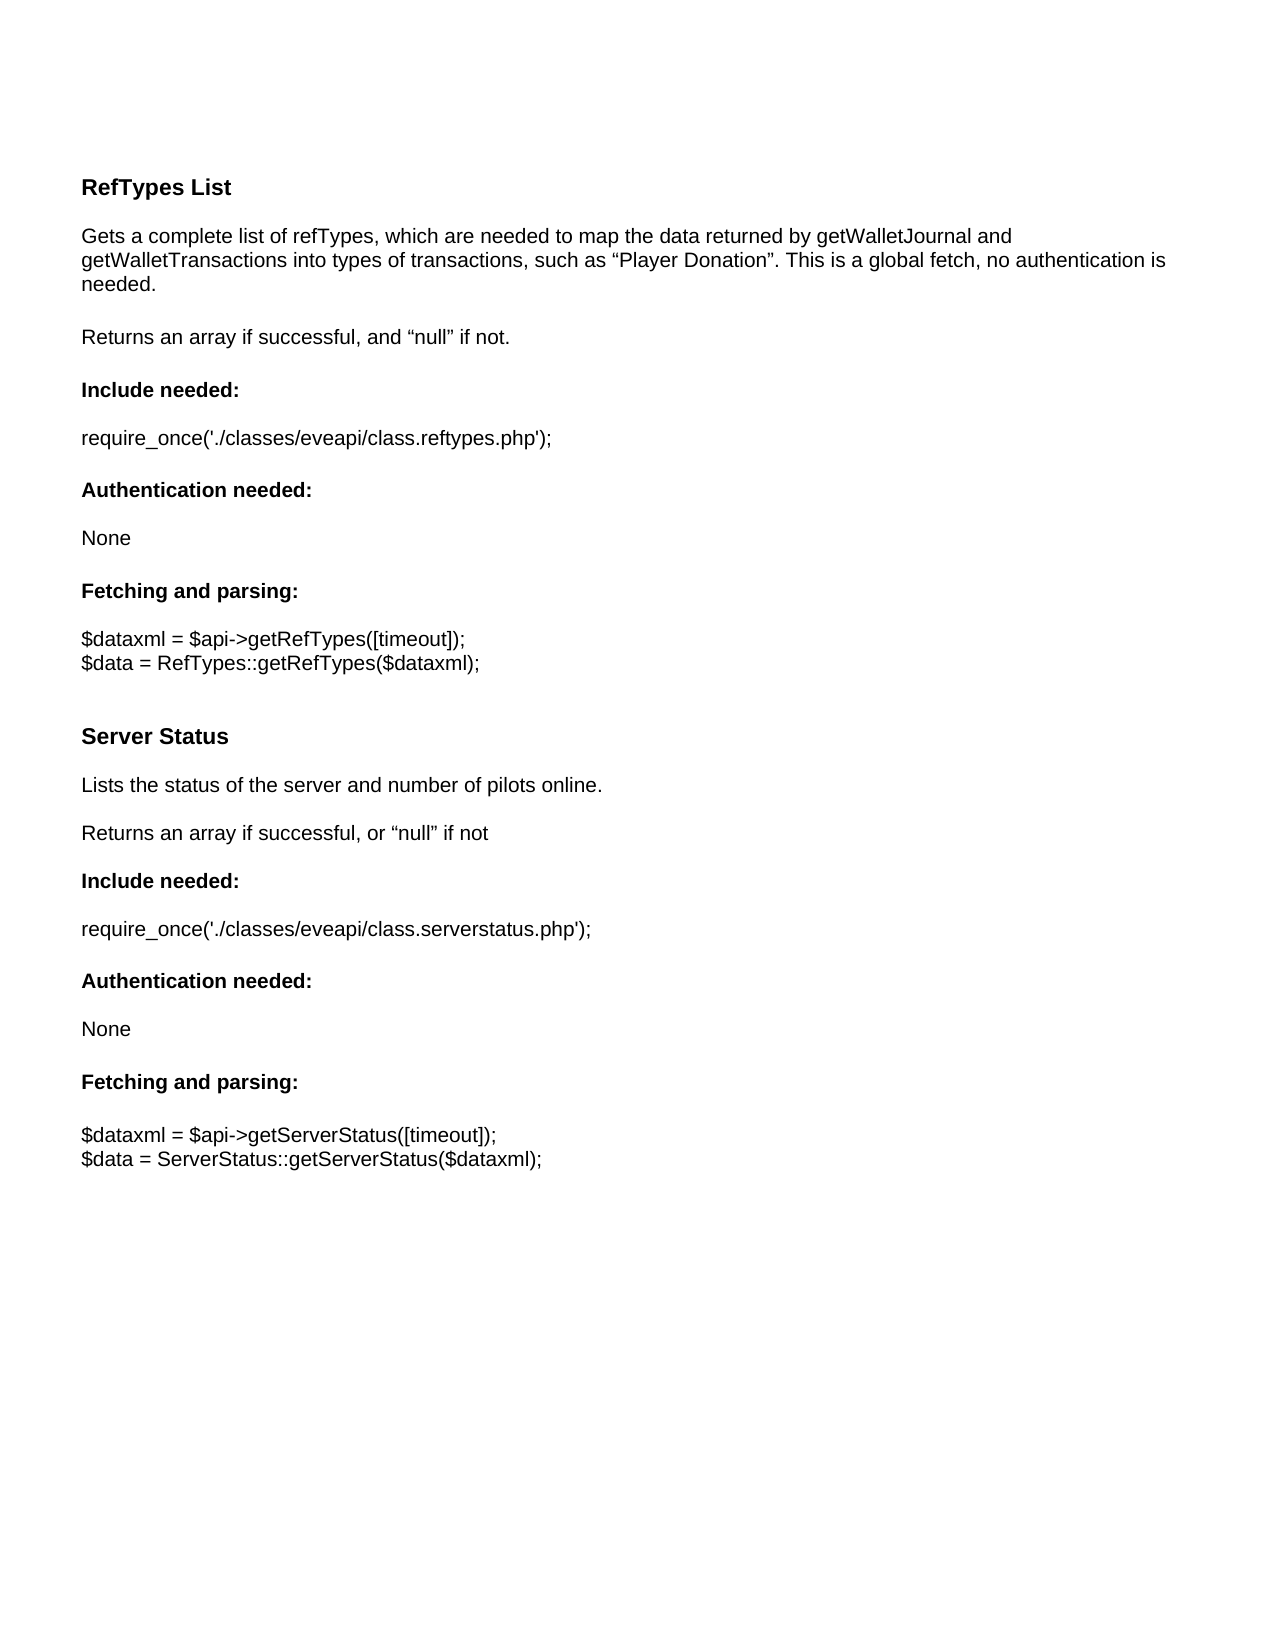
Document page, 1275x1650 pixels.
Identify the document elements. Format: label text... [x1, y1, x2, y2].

text RefTypes List [81, 174, 1198, 200]
text Fetching and parsing: [81, 579, 1198, 603]
text $dataxml = $api->getServerStatus([timeout]); [81, 1123, 1198, 1147]
text $data = RefTypes::getRefTypes($dataxml); [81, 651, 1198, 675]
text require_once('./classes/eveapi/class.serverstatus.php'); [81, 917, 1198, 941]
text None [81, 1017, 1198, 1041]
text require_once('./classes/eveapi/class.reftypes.php'); [81, 426, 1198, 449]
text Returns an array if successful, and “null” if not. [81, 325, 1198, 349]
text $data = ServerStatus::getServerStatus($dataxml); [81, 1147, 1198, 1171]
text $dataxml = $api->getRefTypes([timeout]); [81, 627, 1198, 651]
text Authentication needed: [81, 478, 1198, 502]
text Authentication needed: [81, 969, 1198, 993]
text Lists the status of the server and number of pilots online. [81, 773, 1198, 797]
text Gets a complete list of refTypes, which are needed to map the data returned by getWalletJournal and getWalletTransactions into types of transactions, such as “Player Donation”. This is a global fetch, no authentication is needed. [81, 224, 1198, 296]
text Include needed: [81, 378, 1198, 402]
text Fetching and parsing: [81, 1070, 1198, 1094]
text Server Status [81, 723, 1198, 749]
text Returns an array if successful, or “null” if not [81, 821, 1198, 845]
text Include needed: [81, 869, 1198, 893]
text None [81, 526, 1198, 550]
